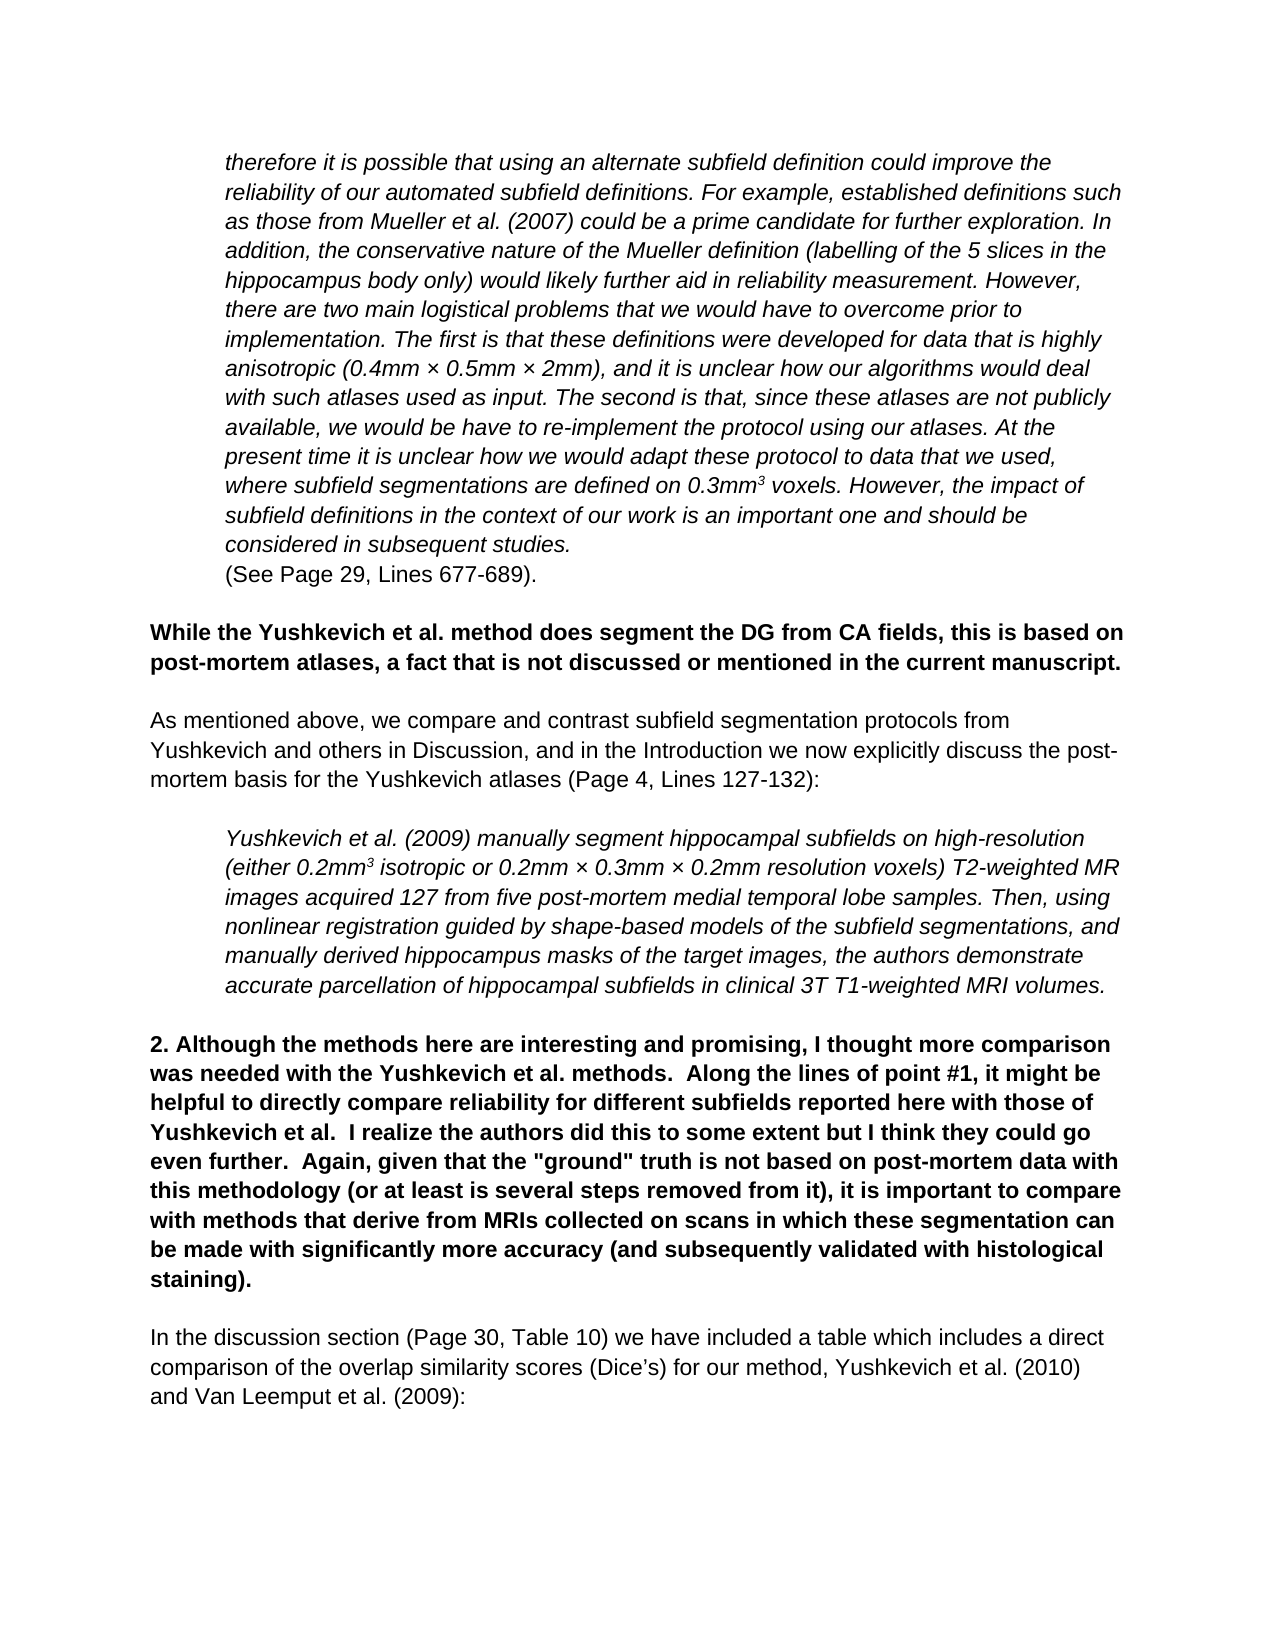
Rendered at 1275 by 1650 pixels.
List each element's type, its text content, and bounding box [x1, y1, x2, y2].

text Yushkevich et al. (2009) manually segment hippocampal subfields on high-resolution (either 0.2mm3 isotropic or 0.2mm × 0.3mm × 0.2mm resolution voxels) T2-weighted MR images acquired 127 from five post-mortem medial temporal lobe samples. Then, using nonlinear registration guided by shape-based models of the subfield segmentations, and manually derived hippocampus masks of the target images, the authors demonstrate accurate parcellation of hippocampal subfields in clinical 3T T1-weighted MRI volumes. [225, 826, 1125, 998]
text As mentioned above, we compare and contrast subfield segmentation protocols from Yushkevich and others in Discussion, and in the Introduction we now explicitly discuss the post-mortem basis for the Yushkevich atlases (Page 4, Lines 127-132): [150, 708, 1125, 822]
text While the Yushkevich et al. method does segment the DG from CA fields, this is based on post-mortem atlases, a fact that is not discussed or mentioned in the current manuscript. [150, 620, 1125, 675]
text therefore it is possible that using an alternate subfield definition could improve the reliability of our automated subfield definitions. For example, established definitions such as those from Mueller et al. (2007) could be a prime candidate for further exploration. In addition, the conservative nature of the Mueller definition (labelling of the 5 slices in the hippocampus body only) would likely further aid in reliability measurement. However, there are two main logistical problems that we would have to overcome prior to implementation. The first is that these definitions were developed for data that is highly anisotropic (0.4mm × 0.5mm × 2mm), and it is unclear how our algorithms would deal with such atlases used as input. The second is that, since these atlases are not publicly available, we would be have to re-implement the protocol using our atlases. At the present time it is unclear how we would adapt these protocol to data that we used, where subfield segmentations are defined on 0.3mm3 voxels. However, the impact of subfield definitions in the context of our work is an important one and should be considered in subsequent studies. [225, 150, 1125, 557]
text 2. Although the methods here are interesting and promising, I thought more comparison was needed with the Yushkevich et al. methods. Along the lines of point #1, it might be helpful to directly compare reliability for different subfields reported here with those of Yushkevich et al. I realize the authors did this to some extent but I think they could go even further. Again, given that the "ground" truth is not based on post-mortem data with this methodology (or at least is several steps removed from it), it is important to compare with methods that derive from MRIs collected on scans in which these segmentation can be made with significantly more accuracy (and subsequently validated with histological staining). [150, 1031, 1125, 1292]
text (See Page 29, Lines 677-689). [150, 561, 1125, 587]
text In the discussion section (Page 30, Table 10) we have included a table which includes a direct comparison of the overlap similarity scores (Dice’s) for our method, Yushkevich et al. (2010) and Van Leemput et al. (2009): [150, 1325, 1125, 1409]
